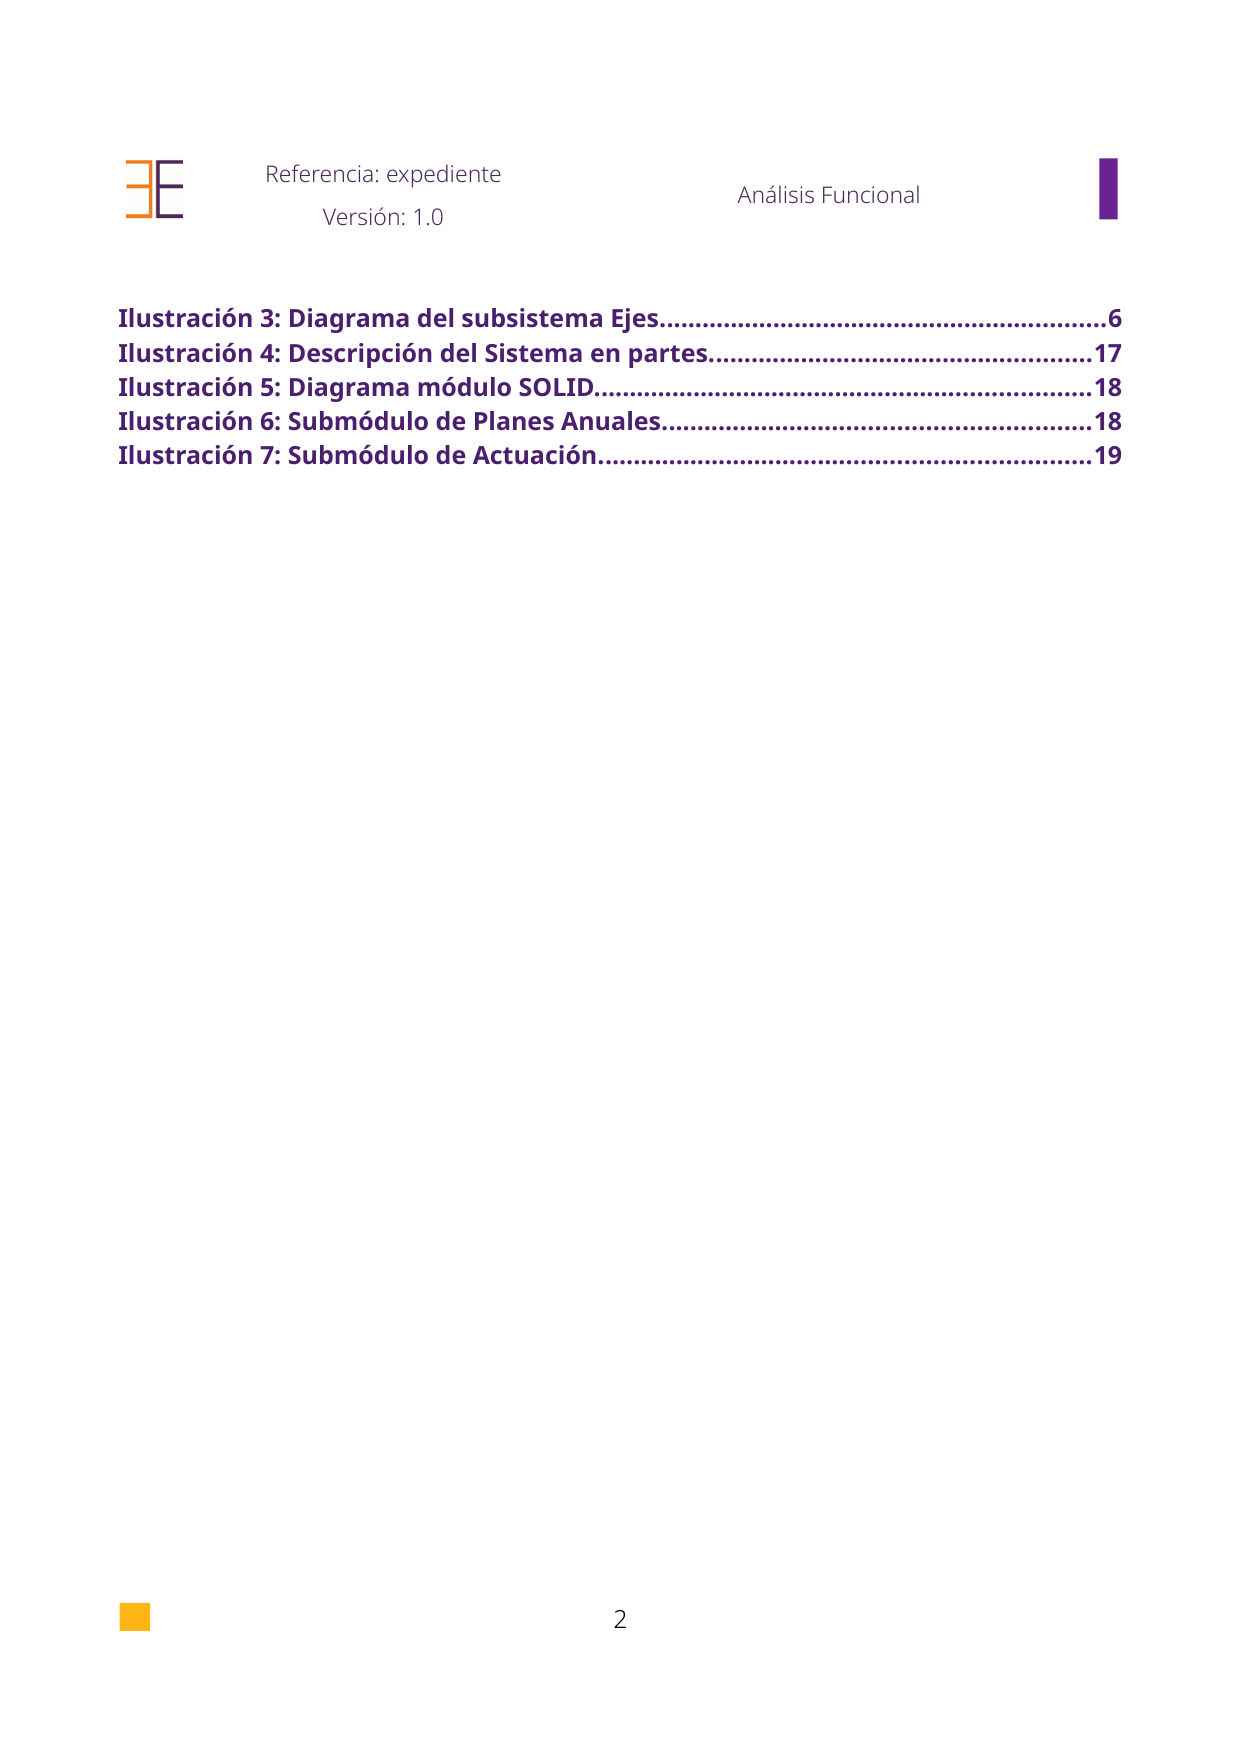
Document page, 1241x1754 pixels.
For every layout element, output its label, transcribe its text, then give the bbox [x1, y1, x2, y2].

text Ilustración 7: Submódulo de Actuación. 19 [118, 437, 1122, 471]
picture [125, 159, 184, 219]
text Ilustración 6: Submódulo de Planes Anuales. 18 [118, 403, 1122, 437]
text Ilustración 5: Diagrama módulo SOLID. 18 [118, 369, 1122, 403]
text Ilustración 3: Diagrama del subsistema Ejes. 6 [118, 301, 1122, 335]
text Ilustración 4: Descripción del Sistema en partes. 17 [118, 335, 1122, 369]
